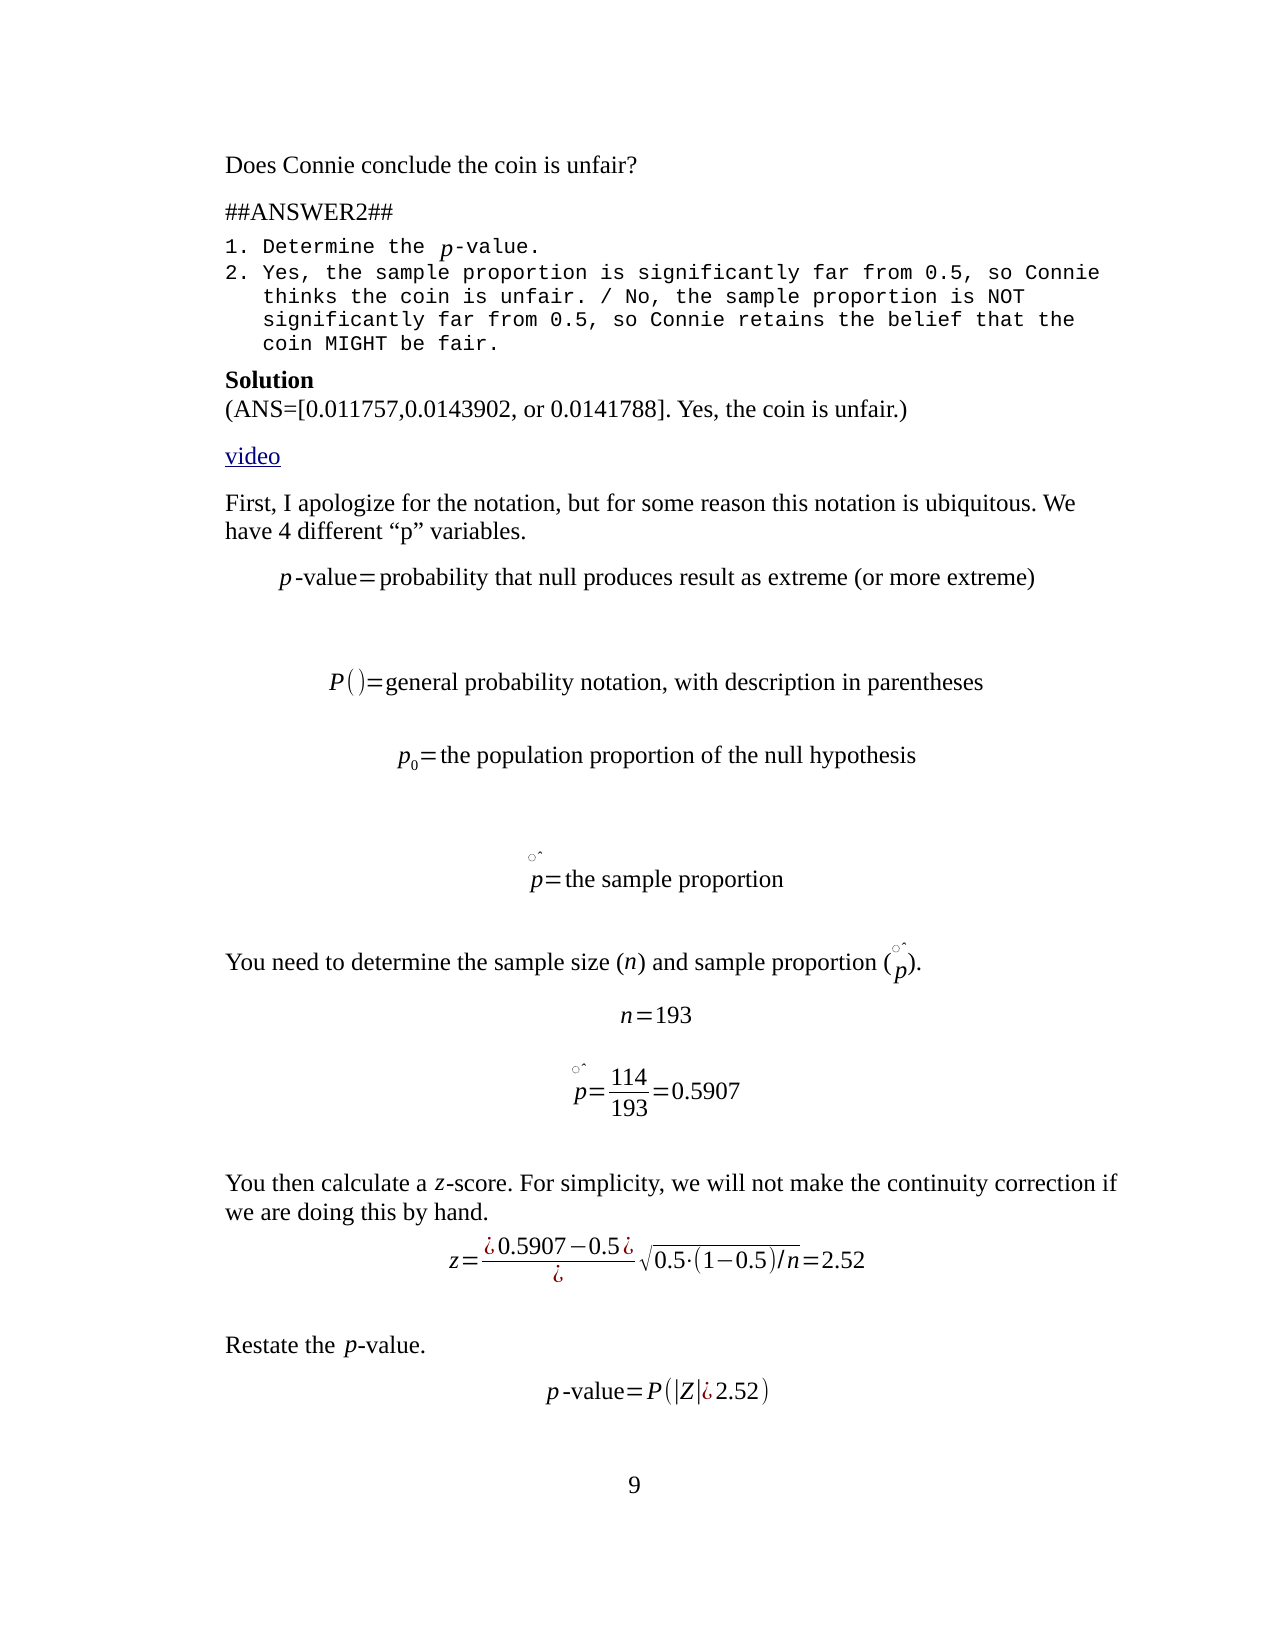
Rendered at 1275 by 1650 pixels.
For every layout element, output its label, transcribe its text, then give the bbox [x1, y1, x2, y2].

list video [187, 441, 1125, 470]
list ##ANSWER2## [187, 197, 1125, 225]
list Yes, the sample proportion is significantly far from 0.5, so Connie thinks the coin is unfair. / No, the sample proportion is NOT significantly far from 0.5, so Connie retains the belief that the coin MIGHT be fair. [225, 262, 1125, 357]
list You then calculate a -score. For simplicity, we will not make the continuity correction if we are doing this by hand. [187, 1168, 1125, 1226]
list Solution (ANS=[0.011757,0.0143902, or 0.0141788]. Yes, the coin is unfair.) [187, 366, 1125, 423]
list You need to determine the sample size () and sample proportion (). [187, 939, 1125, 984]
list Determine the -value. [225, 234, 1125, 262]
list First, I apologize for the notation, but for some reason this notation is ubiquitous. We have 4 different “p” variables. [187, 488, 1125, 545]
list Restate the -value. [187, 1330, 1125, 1359]
list Does Connie conclude the coin is unfair? [187, 150, 1125, 179]
